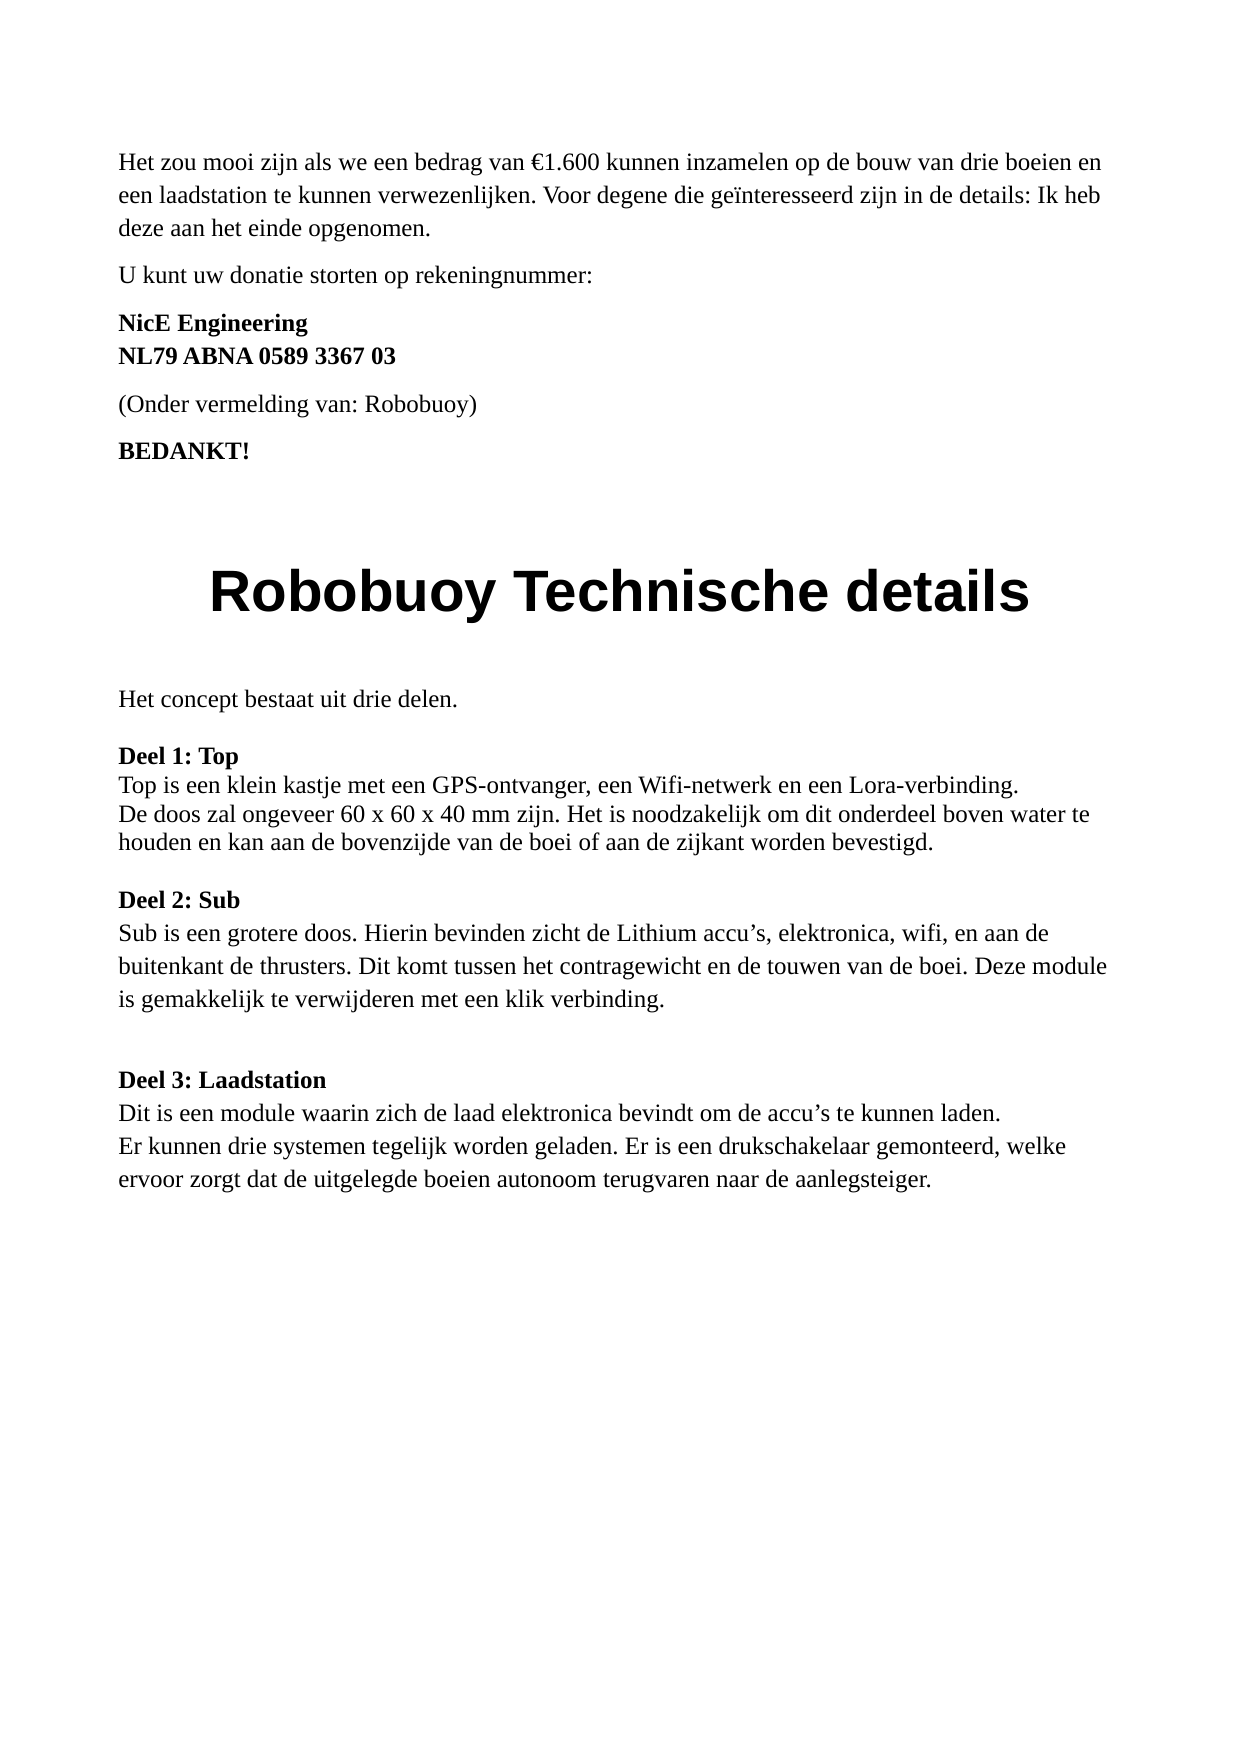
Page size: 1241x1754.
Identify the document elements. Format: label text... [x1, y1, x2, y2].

text Deel 2: Sub Sub is een grotere doos. Hierin bevinden zicht de Lithium accu’s, elektronica, wifi, en aan de buitenkant de thrusters. Dit komt tussen het contragewicht en de touwen van de boei. Deze module is gemakkelijk te verwijderen met een klik verbinding. [118, 885, 1122, 1046]
title Robobuoy Technische details [118, 557, 1122, 624]
text U kunt uw donatie storten op rekeningnummer: [118, 261, 1122, 289]
text BEDANKT! [118, 436, 1122, 465]
text NicE Engineering NL79 ABNA 0589 3367 03 [118, 308, 1122, 370]
text (Onder vermelding van: Robobuoy) [118, 389, 1122, 417]
text Het zou mooi zijn als we een bedrag van €1.600 kunnen inzamelen op de bouw van drie boeien en een laadstation te kunnen verwezenlijken. Voor degene die geïnteresseerd zijn in de details: Ik heb deze aan het einde opgenomen. [118, 147, 1122, 242]
text Het concept bestaat uit drie delen. [118, 684, 1122, 712]
text Deel 3: Laadstation Dit is een module waarin zich de laad elektronica bevindt om de accu’s te kunnen laden. Er kunnen drie systemen tegelijk worden geladen. Er is een drukschakelaar gemonteerd, welke ervoor zorgt dat de uitgelegde boeien autonoom terugvaren naar de aanlegsteiger. [118, 1065, 1122, 1192]
text De doos zal ongeveer 60 x 60 x 40 mm zijn. Het is noodzakelijk om dit onderdeel boven water te houden en kan aan de bovenzijde van de boei of aan de zijkant worden bevestigd. [118, 799, 1122, 856]
text Deel 1: Top [118, 741, 1122, 770]
text Top is een klein kastje met een GPS-ontvanger, een Wifi-netwerk en een Lora-verbinding. [118, 770, 1122, 799]
